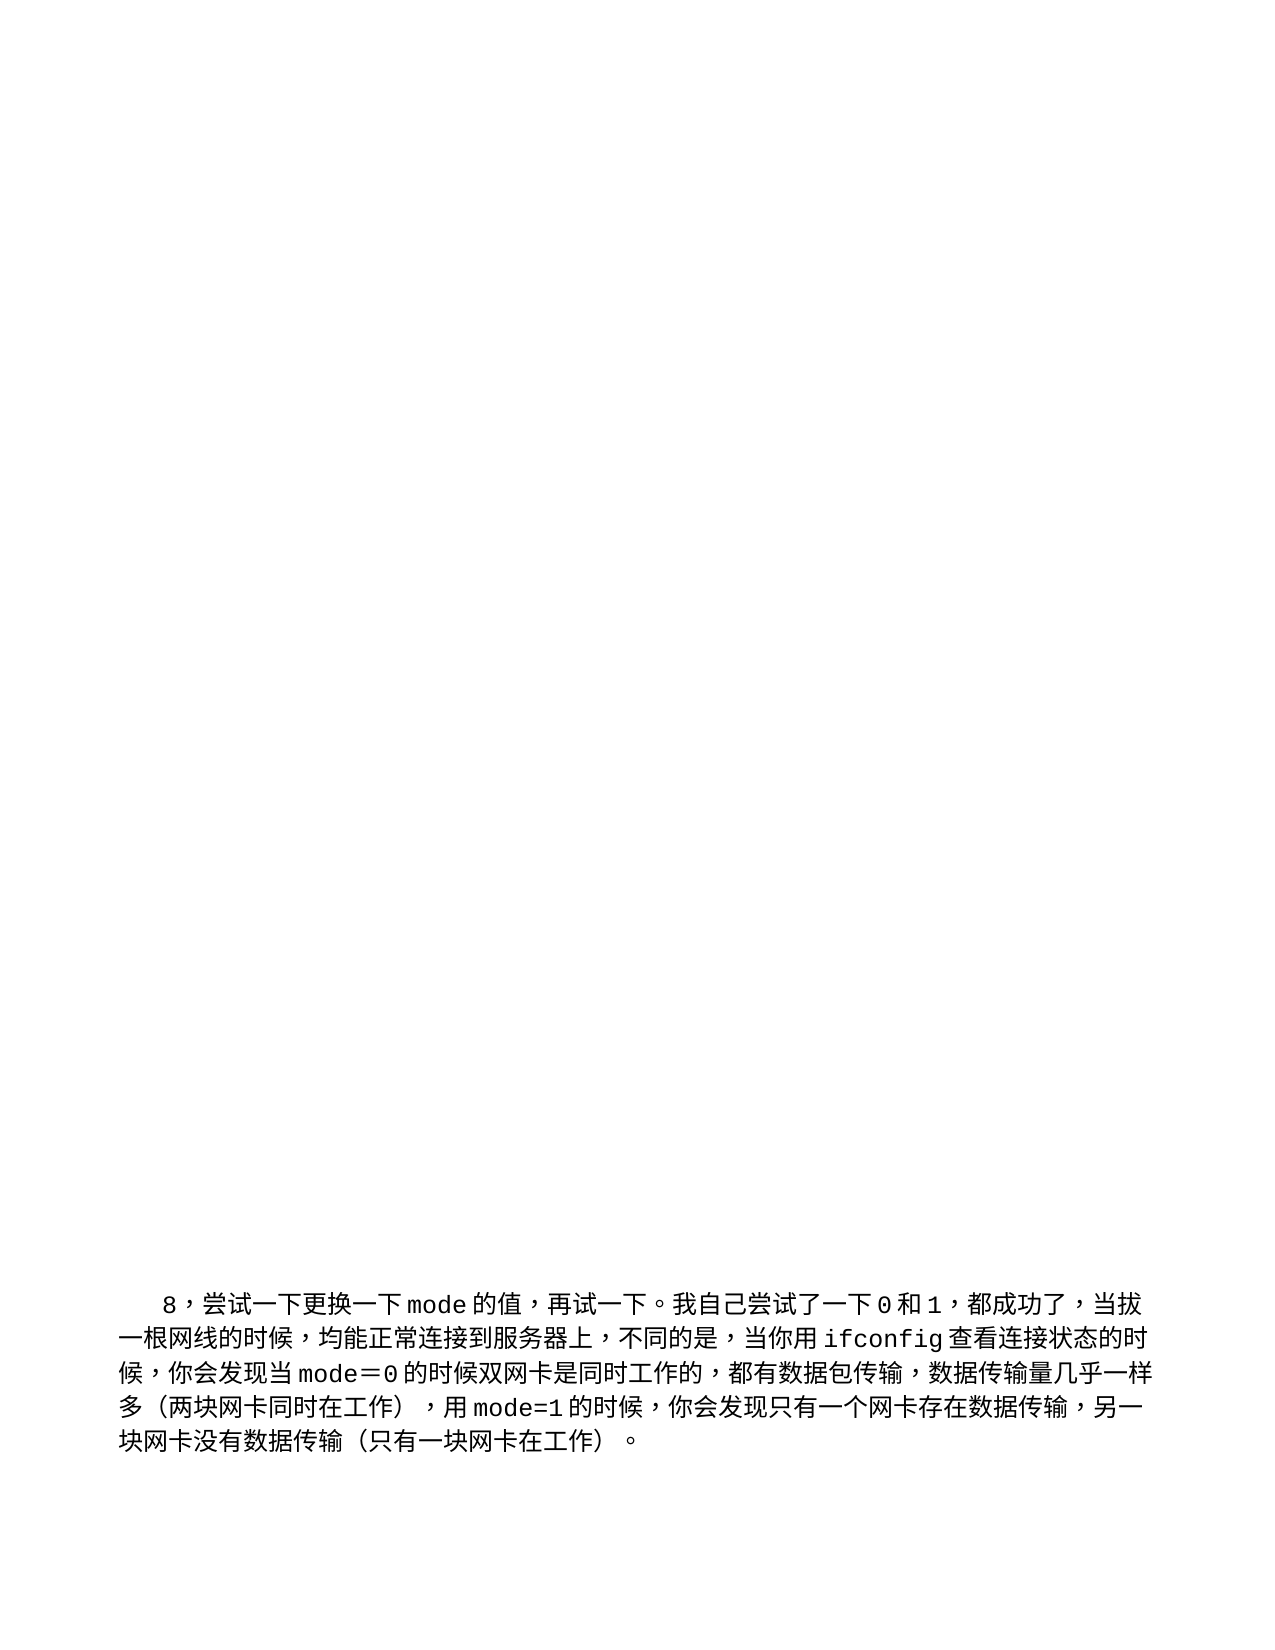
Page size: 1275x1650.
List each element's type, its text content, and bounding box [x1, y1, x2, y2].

text 8，尝试一下更换一下mode的值，再试一下。我自己尝试了一下0和1，都成功了，当拔一根网线的时候，均能正常连接到服务器上，不同的是，当你用ifconfig查看连接状态的时候，你会发现当mode＝0的时候双网卡是同时工作的，都有数据包传输，数据传输量几乎一样多（两块网卡同时在工作），用mode=1的时候，你会发现只有一个网卡存在数据传输，另一块网卡没有数据传输（只有一块网卡在工作）。 [118, 1287, 1157, 1458]
